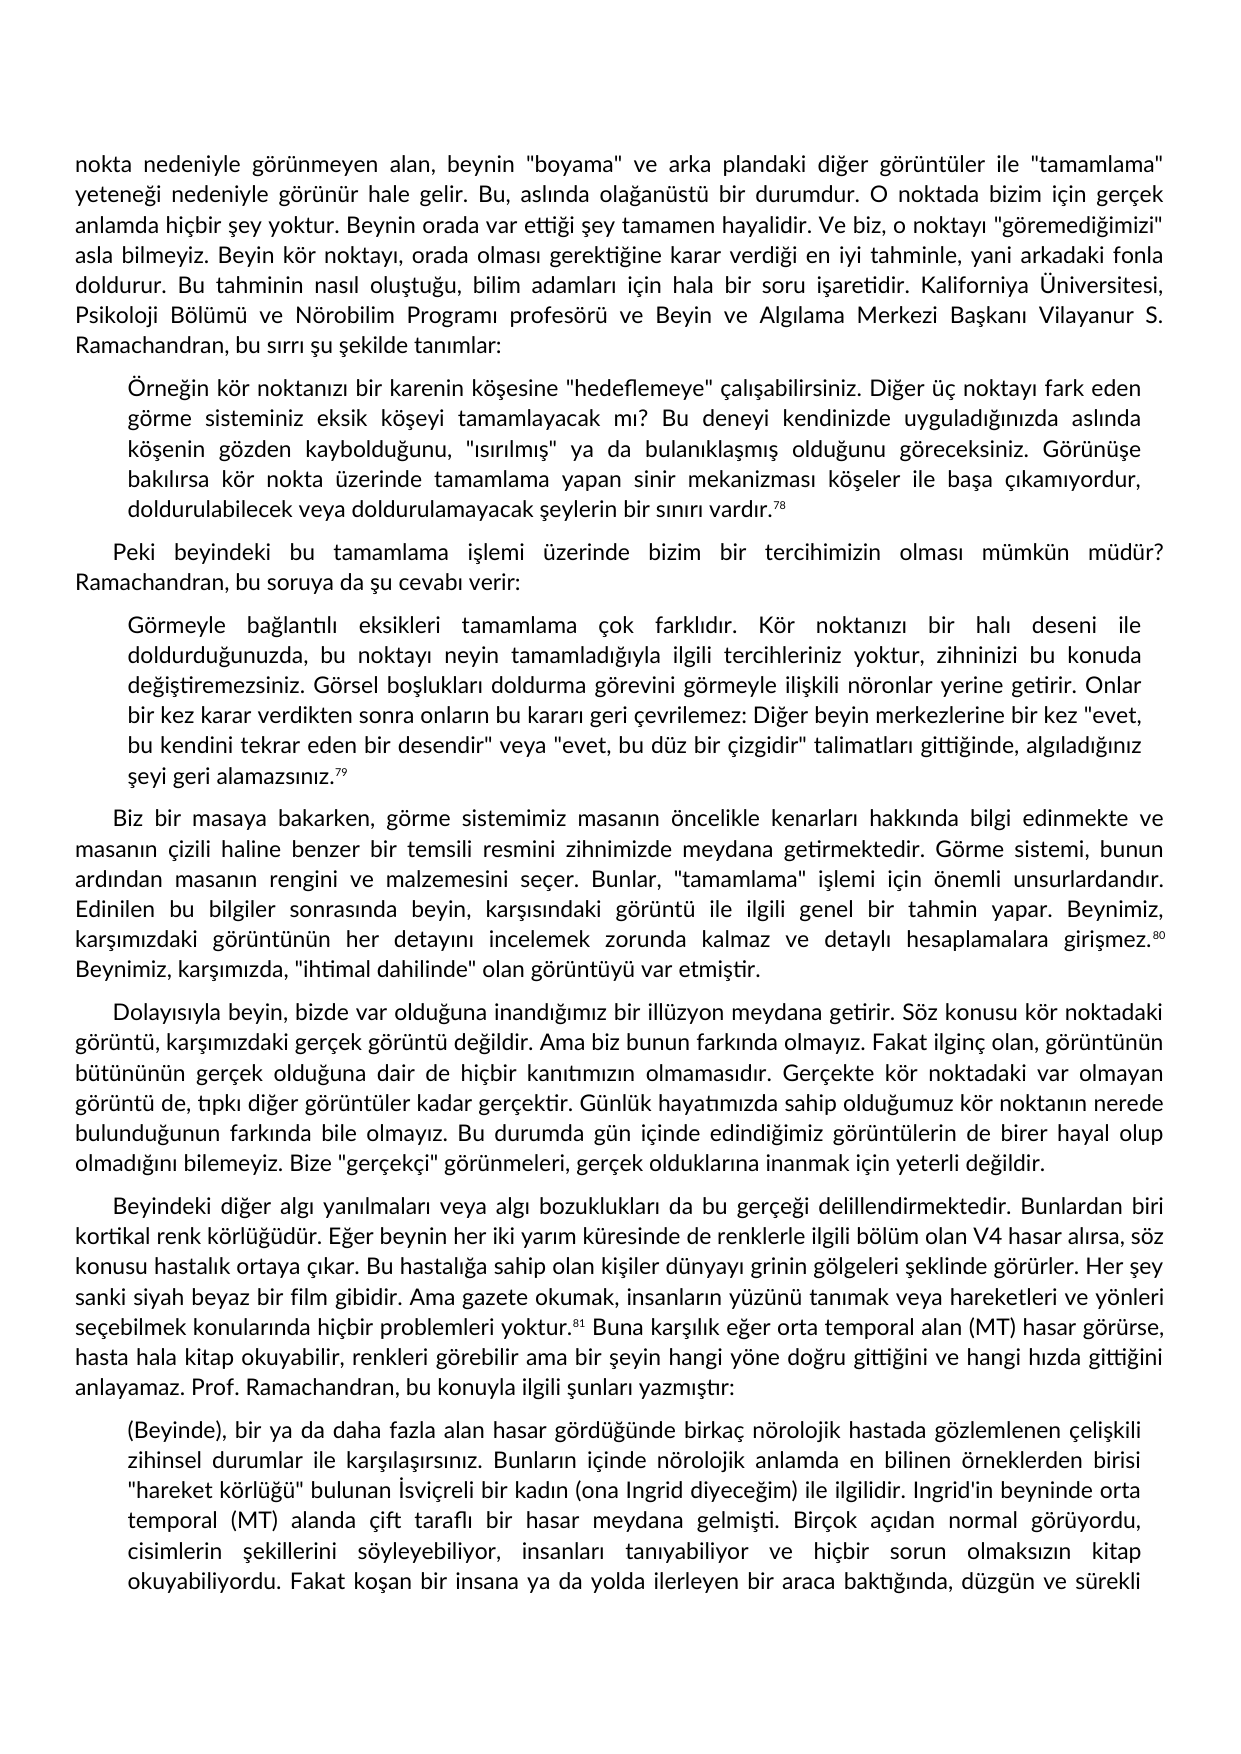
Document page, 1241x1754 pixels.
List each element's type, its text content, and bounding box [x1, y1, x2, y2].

text Örneğin kör noktanızı bir karenin köşesine "hedeflemeye" çalışabilirsiniz. Diğer üç noktayı fark eden görme sisteminiz eksik köşeyi tamamlayacak mı? Bu deneyi kendinizde uyguladığınızda aslında köşenin gözden kaybolduğunu, "ısırılmış" ya da bulanıklaşmış olduğunu göreceksiniz. Görünüşe bakılırsa kör nokta üzerinde tamamlama yapan sinir mekanizması köşeler ile başa çıkamıyordur, doldurulabilecek veya doldurulamayacak şeylerin bir sınırı vardır.78 [127, 374, 1143, 522]
text Dolayısıyla beyin, bizde var olduğuna inandığımız bir illüzyon meydana getirir. Söz konusu kör noktadaki görüntü, karşımızdaki gerçek görüntü değildir. Ama biz bunun farkında olmayız. Fakat ilginç olan, görüntünün bütününün gerçek olduğuna dair de hiçbir kanıtımızın olmamasıdır. Gerçekte kör noktadaki var olmayan görüntü de, tıpkı diğer görüntüler kadar gerçektir. Günlük hayatımızda sahip olduğumuz kör noktanın nerede bulunduğunun farkında bile olmayız. Bu durumda gün içinde edindiğimiz görüntülerin de birer hayal olup olmadığını bilemeyiz. Bize "gerçekçi" görünmeleri, gerçek olduklarına inanmak için yeterli değildir. [75, 998, 1165, 1176]
text nokta nedeniyle görünmeyen alan, beynin "boyama" ve arka plandaki diğer görüntüler ile "tamamlama" yeteneği nedeniyle görünür hale gelir. Bu, aslında olağanüstü bir durumdur. O noktada bizim için gerçek anlamda hiçbir şey yoktur. Beynin orada var ettiği şey tamamen hayalidir. Ve biz, o noktayı "göremediğimizi" asla bilmeyiz. Beyin kör noktayı, orada olması gerektiğine karar verdiği en iyi tahminle, yani arkadaki fonla doldurur. Bu tahminin nasıl oluştuğu, bilim adamları için hala bir soru işaretidir. Kaliforniya Üniversitesi, Psikoloji Bölümü ve Nörobilim Programı profesörü ve Beyin ve Algılama Merkezi Başkanı Vilayanur S. Ramachandran, bu sırrı şu şekilde tanımlar: [75, 150, 1165, 359]
text Beyindeki diğer algı yanılmaları veya algı bozuklukları da bu gerçeği delillendirmektedir. Bunlardan biri kortikal renk körlüğüdür. Eğer beynin her iki yarım küresinde de renklerle ilgili bölüm olan V4 hasar alırsa, söz konusu hastalık ortaya çıkar. Bu hastalığa sahip olan kişiler dünyayı grinin gölgeleri şeklinde görürler. Her şey sanki siyah beyaz bir film gibidir. Ama gazete okumak, insanların yüzünü tanımak veya hareketleri ve yönleri seçebilmek konularında hiçbir problemleri yoktur.81 Buna karşılık eğer orta temporal alan (MT) hasar görürse, hasta hala kitap okuyabilir, renkleri görebilir ama bir şeyin hangi yöne doğru gittiğini ve hangi hızda gittiğini anlayamaz. Prof. Ramachandran, bu konuyla ilgili şunları yazmıştır: [75, 1192, 1165, 1400]
text Peki beyindeki bu tamamlama işlemi üzerinde bizim bir tercihimizin olması mümkün müdür? Ramachandran, bu soruya da şu cevabı verir: [75, 537, 1165, 595]
text Biz bir masaya bakarken, görme sistemimiz masanın öncelikle kenarları hakkında bilgi edinmekte ve masanın çizili haline benzer bir temsili resmini zihnimizde meydana getirmektedir. Görme sistemi, bunun ardından masanın rengini ve malzemesini seçer. Bunlar, "tamamlama" işlemi için önemli unsurlardandır. Edinilen bu bilgiler sonrasında beyin, karşısındaki görüntü ile ilgili genel bir tahmin yapar. Beynimiz, karşımızdaki görüntünün her detayını incelemek zorunda kalmaz ve detaylı hesaplamalara girişmez.80 Beynimiz, karşımızda, "ihtimal dahilinde" olan görüntüyü var etmiştir. [75, 804, 1165, 983]
text (Beyinde), bir ya da daha fazla alan hasar gördüğünde birkaç nörolojik hastada gözlemlenen çelişkili zihinsel durumlar ile karşılaşırsınız. Bunların içinde nörolojik anlamda en bilinen örneklerden birisi "hareket körlüğü" bulunan İsviçreli bir kadın (ona Ingrid diyeceğim) ile ilgilidir. Ingrid'in beyninde orta temporal (MT) alanda çift taraflı bir hasar meydana gelmişti. Birçok açıdan normal görüyordu, cisimlerin şekillerini söyleyebiliyor, insanları tanıyabiliyor ve hiçbir sorun olmaksızın kitap okuyabiliyordu. Fakat koşan bir insana ya da yolda ilerleyen bir araca baktığında, düzgün ve sürekli [127, 1416, 1143, 1594]
text Görmeyle bağlantılı eksikleri tamamlama çok farklıdır. Kör noktanızı bir halı deseni ile doldurduğunuzda, bu noktayı neyin tamamladığıyla ilgili tercihleriniz yoktur, zihninizi bu konuda değiştiremezsiniz. Görsel boşlukları doldurma görevini görmeyle ilişkili nöronlar yerine getirir. Onlar bir kez karar verdikten sonra onların bu kararı geri çevrilemez: Diğer beyin merkezlerine bir kez "evet, bu kendini tekrar eden bir desendir" veya "evet, bu düz bir çizgidir" talimatları gittiğinde, algıladığınız şeyi geri alamazsınız.79 [127, 610, 1143, 789]
